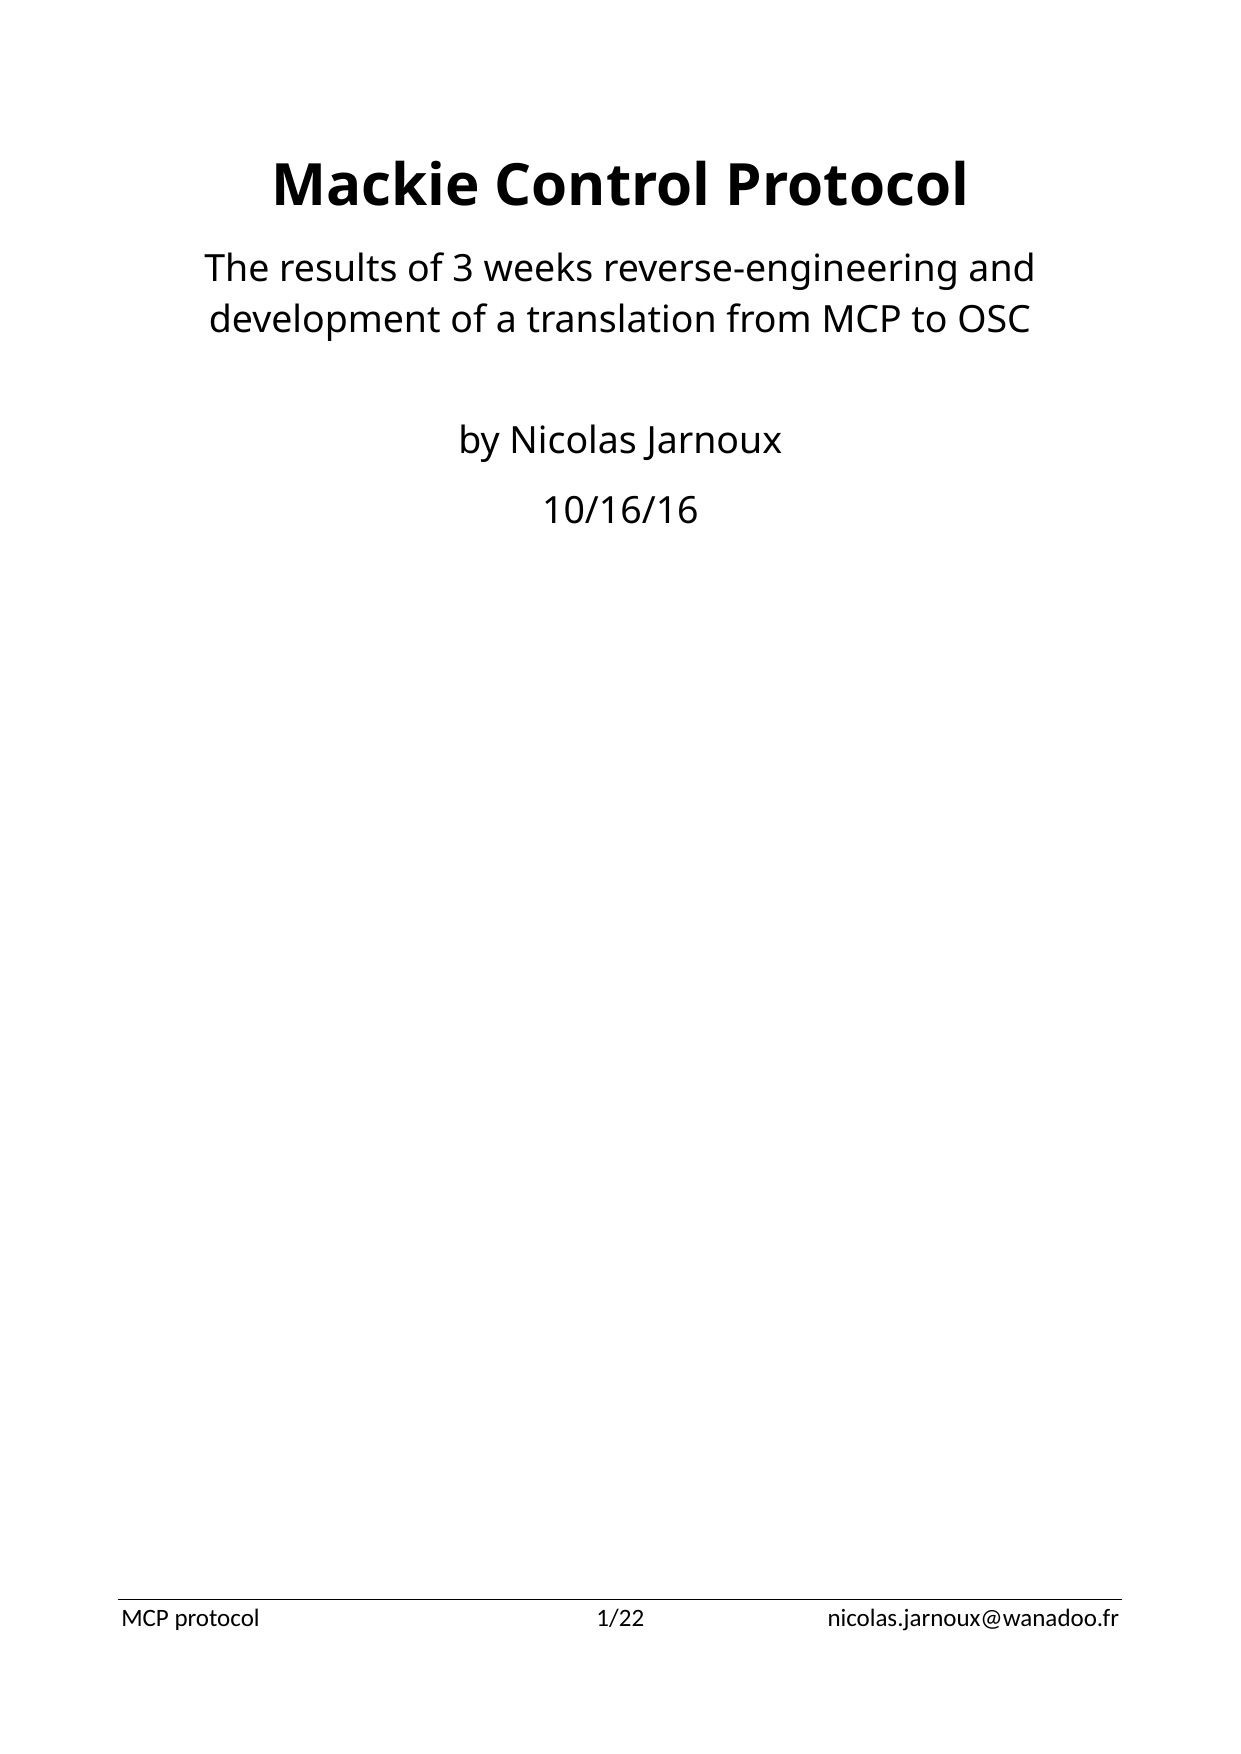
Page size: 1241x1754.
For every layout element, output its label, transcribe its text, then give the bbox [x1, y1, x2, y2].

subtitle by Nicolas Jarnoux [118, 413, 1122, 464]
subtitle 10/16/16 [118, 483, 1122, 534]
title Mackie Control Protocol [118, 143, 1122, 223]
subtitle The results of 3 weeks reverse-engineering and development of a translation from MCP to OSC [118, 241, 1122, 343]
